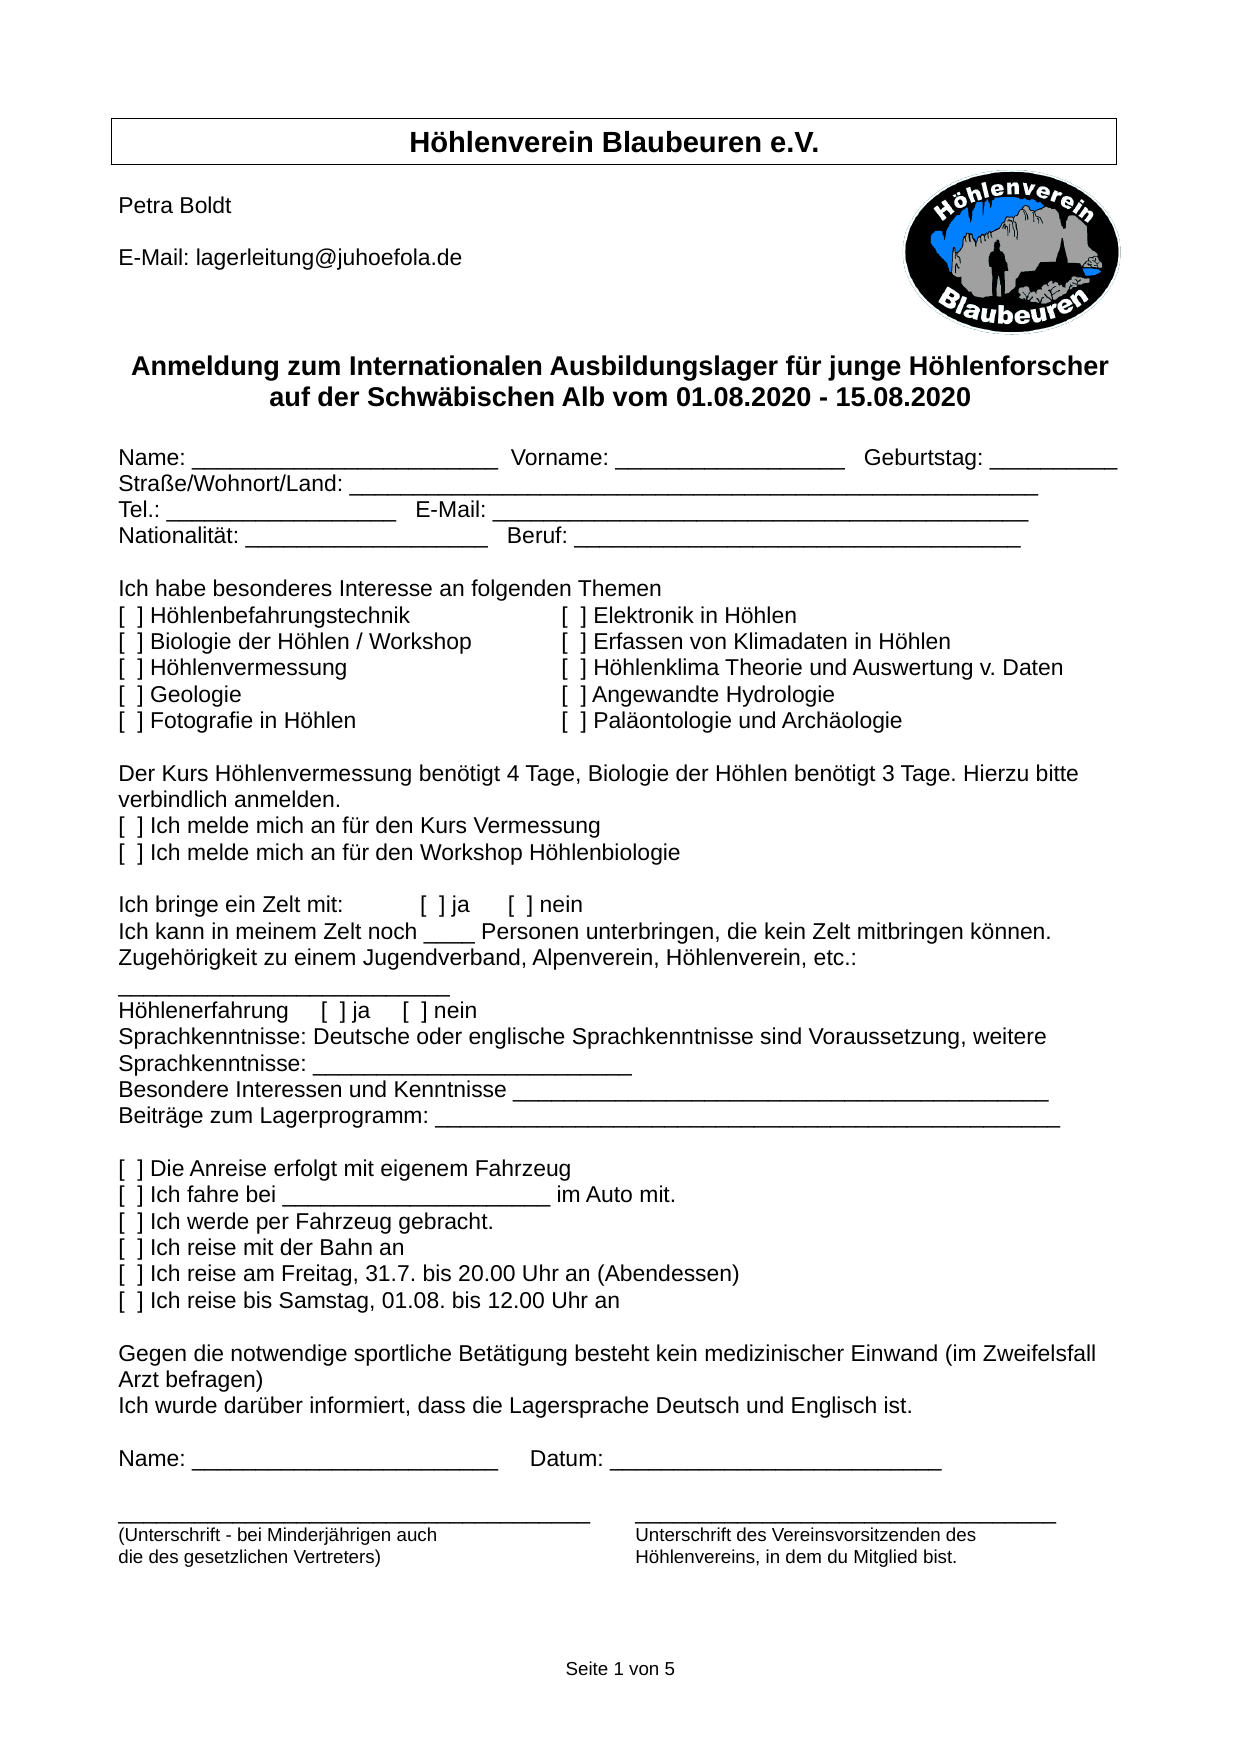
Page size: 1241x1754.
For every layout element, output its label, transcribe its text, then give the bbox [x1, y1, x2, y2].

text Tel.: __________________ E-Mail: __________________________________________ [118, 496, 1122, 522]
text Zugehörigkeit zu einem Jugendverband, Alpenverein, Höhlenverein, etc.: __________________________ [118, 944, 1122, 997]
text [ ] Höhlenvermessung [ ] Höhlenklima Theorie und Auswertung v. Daten [118, 654, 1122, 681]
text [ ] Fotografie in Höhlen [ ] Paläontologie und Archäologie [118, 707, 1122, 733]
picture [901, 168, 1122, 336]
text [ ] Die Anreise erfolgt mit eigenem Fahrzeug [118, 1155, 1122, 1181]
text Gegen die notwendige sportliche Betätigung besteht kein medizinischer Einwand (im Zweifelsfall Arzt befragen) [118, 1339, 1122, 1392]
text Nationalität: ___________________ Beruf: ___________________________________ [118, 522, 1122, 549]
text [ ] Ich fahre bei _____________________ im Auto mit. [118, 1181, 1122, 1208]
text [ ] Biologie der Höhlen / Workshop [ ] Erfassen von Klimadaten in Höhlen [118, 628, 1122, 654]
text Ich bringe ein Zelt mit: [ ] ja [ ] nein [118, 891, 1122, 918]
text [ ] Geologie [ ] Angewandte Hydrologie [118, 681, 1122, 707]
text Petra Boldt [118, 192, 901, 218]
text Besondere Interessen und Kenntnisse __________________________________________ [118, 1076, 1122, 1102]
text Sprachkenntnisse: Deutsche oder englische Sprachkenntnisse sind Voraussetzung, weitere Sprachkenntnisse: _________________________ [118, 1023, 1122, 1076]
text E-Mail: lagerleitung@juhoefola.de [118, 244, 901, 271]
text Straße/Wohnort/Land: ______________________________________________________ [118, 470, 1122, 496]
text Ich wurde darüber informiert, dass die Lagersprache Deutsch und Englisch ist. [118, 1392, 1122, 1418]
text Ich kann in meinem Zelt noch ____ Personen unterbringen, die kein Zelt mitbringen können. [118, 918, 1122, 944]
table_header Höhlenverein Blaubeuren e.V. [112, 119, 1116, 164]
text [ ] Höhlenbefahrungstechnik [ ] Elektronik in Höhlen [118, 602, 1122, 628]
text Der Kurs Höhlenvermessung benötigt 4 Tage, Biologie der Höhlen benötigt 3 Tage. Hierzu bitte verbindlich anmelden. [118, 760, 1122, 812]
text (Unterschrift - bei Minderjährigen auch Unterschrift des Vereinsvorsitzenden des [118, 1524, 1122, 1546]
text [ ] Ich melde mich an für den Kurs Vermessung [118, 812, 1122, 839]
text Beiträge zum Lagerprogramm: _________________________________________________ [118, 1102, 1122, 1129]
text die des gesetzlichen Vertreters) Höhlenvereins, in dem du Mitglied bist. [118, 1546, 1122, 1567]
text [ ] Ich reise bis Samstag, 01.08. bis 12.00 Uhr an [118, 1287, 1122, 1313]
text Name: ________________________ Datum: __________________________ [118, 1445, 1122, 1471]
text [ ] Ich melde mich an für den Workshop Höhlenbiologie [118, 839, 1122, 865]
text [ ] Ich werde per Fahrzeug gebracht. [118, 1208, 1122, 1234]
text Höhlenerfahrung [ ] ja [ ] nein [118, 997, 1122, 1023]
text Ich habe besonderes Interesse an folgenden Themen [118, 575, 1122, 602]
text [ ] Ich reise mit der Bahn an [118, 1234, 1122, 1260]
text _____________________________________ _________________________________ [118, 1498, 1122, 1524]
text Name: ________________________ Vorname: __________________ Geburtstag: __________ [118, 443, 1122, 470]
text [ ] Ich reise am Freitag, 31.7. bis 20.00 Uhr an (Abendessen) [118, 1260, 1122, 1287]
text Anmeldung zum Internationalen Ausbildungslager für junge Höhlenforscher auf der Schwäbischen Alb vom 01.08.2020 - 15.08.2020 [118, 350, 1122, 412]
